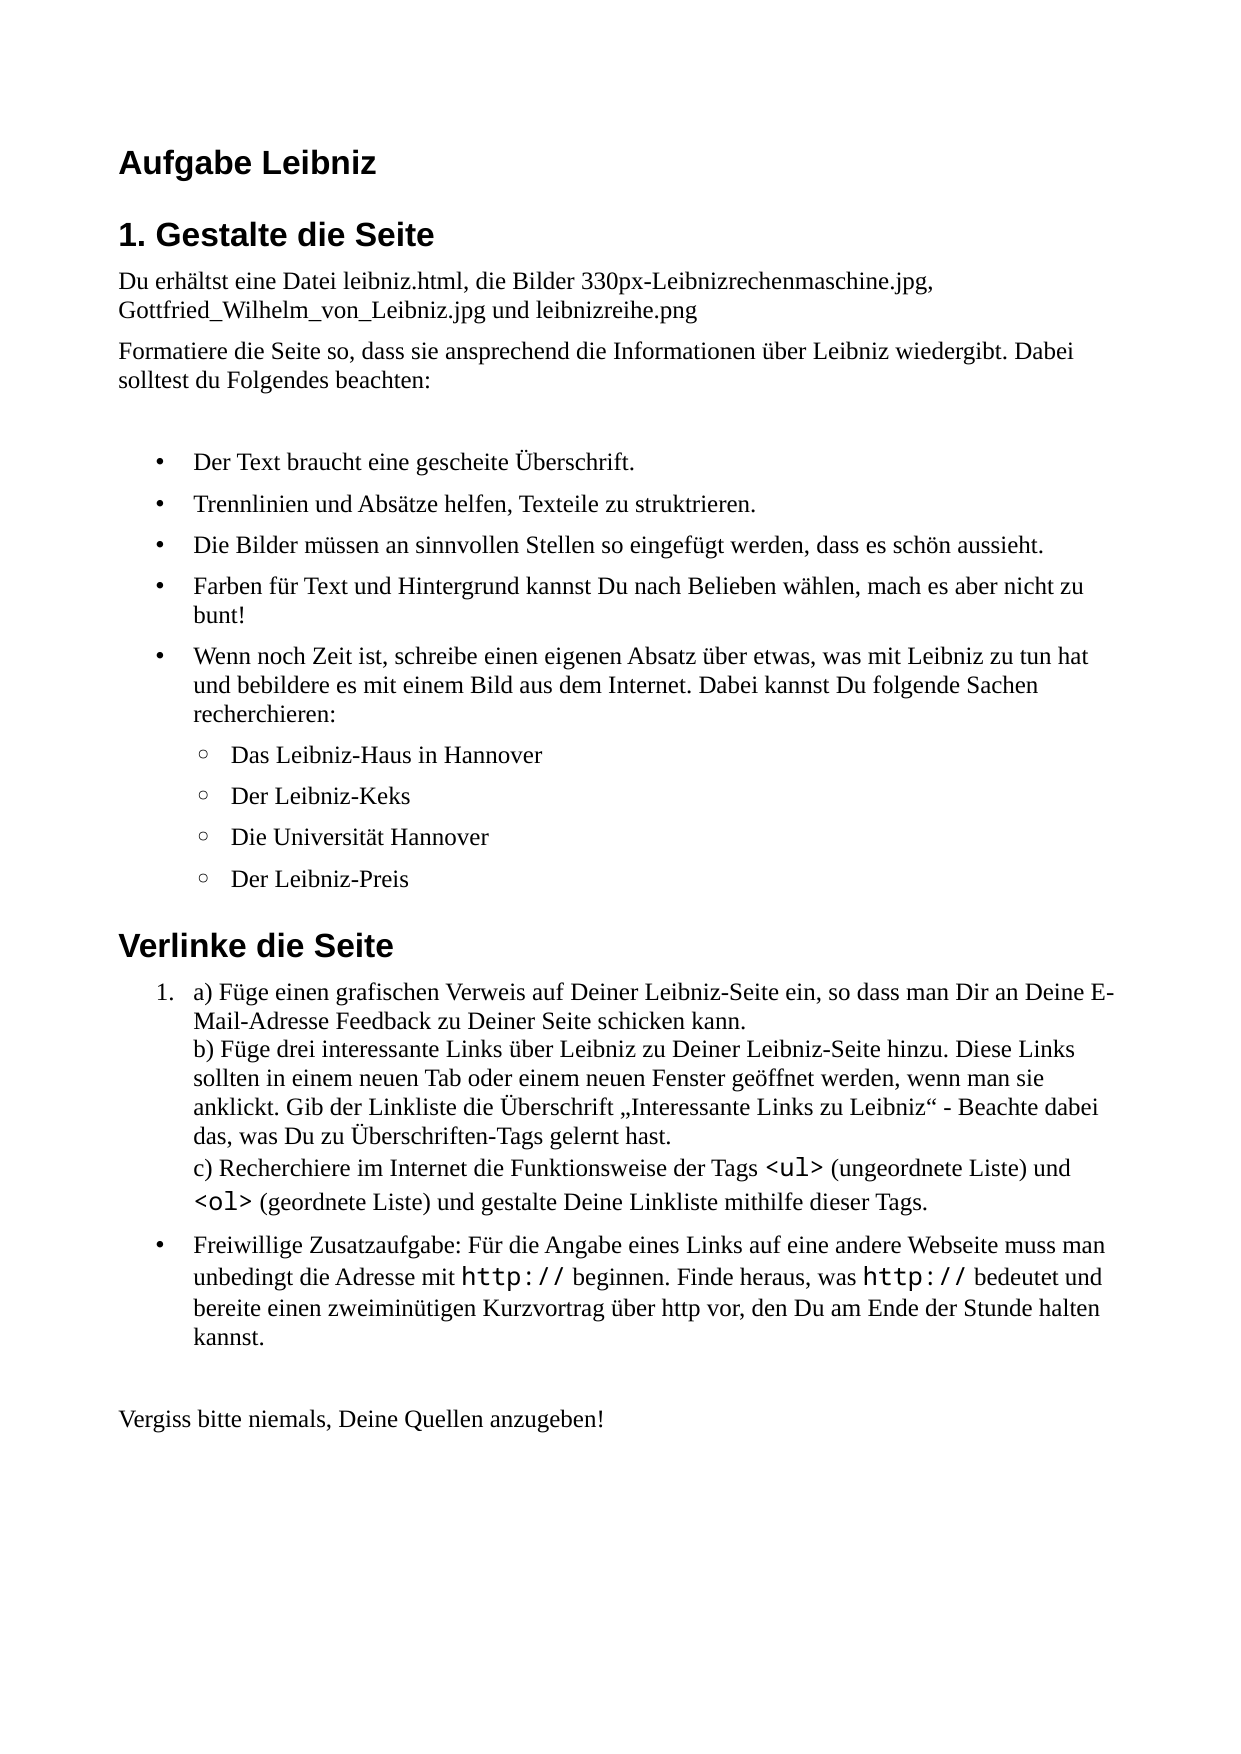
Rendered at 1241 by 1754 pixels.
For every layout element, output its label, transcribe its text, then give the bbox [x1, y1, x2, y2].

list Freiwillige Zusatzaufgabe: Für die Angabe eines Links auf eine andere Webseite muss man unbedingt die Adresse mit http:// beginnen. Finde heraus, was http:// bedeutet und bereite einen zweiminütigen Kurzvortrag über http vor, den Du am Ende der Stunde halten kannst. [156, 1230, 1122, 1350]
list Wenn noch Zeit ist, schreibe einen eigenen Absatz über etwas, was mit Leibniz zu tun hat und bebildere es mit einem Bild aus dem Internet. Dabei kannst Du folgende Sachen recherchieren: [156, 641, 1122, 727]
list Die Bilder müssen an sinnvollen Stellen so eingefügt werden, dass es schön aussieht. [156, 530, 1122, 559]
text Du erhältst eine Datei leibniz.html, die Bilder 330px-Leibnizrechenmaschine.jpg, Gottfried_Wilhelm_von_Leibniz.jpg und leibnizreihe.png [118, 266, 1122, 324]
list Der Leibniz-Keks [193, 781, 1122, 810]
list Die Universität Hannover [193, 822, 1122, 851]
list Der Text braucht eine gescheite Überschrift. [156, 447, 1122, 476]
list Farben für Text und Hintergrund kannst Du nach Belieben wählen, mach es aber nicht zu bunt! [156, 571, 1122, 629]
subtitle Aufgabe Leibniz [118, 143, 1122, 182]
list Der Leibniz-Preis [193, 864, 1122, 892]
list Das Leibniz-Haus in Hannover [193, 740, 1122, 769]
list a) Füge einen grafischen Verweis auf Deiner Leibniz-Seite ein, so dass man Dir an Deine E-Mail-Adresse Feedback zu Deiner Seite schicken kann. b) Füge drei interessante Links über Leibniz zu Deiner Leibniz-Seite hinzu. Diese Links sollten in einem neuen Tab oder einem neuen Fenster geöffnet werden, wenn man sie anklickt. Gib der Linkliste die Überschrift „Interessante Links zu Leibniz“ - Beachte dabei das, was Du zu Überschriften-Tags gelernt hast. c) Recherchiere im Internet die Funktionsweise der Tags <ul> (ungeordnete Liste) und <ol> (geordnete Liste) und gestalte Deine Linkliste mithilfe dieser Tags. [156, 977, 1122, 1218]
text Formatiere die Seite so, dass sie ansprechend die Informationen über Leibniz wiedergibt. Dabei solltest du Folgendes beachten: [118, 336, 1122, 394]
text Vergiss bitte niemals, Deine Quellen anzugeben! [118, 1404, 1122, 1433]
subtitle 1. Gestalte die Seite [118, 215, 1122, 254]
subtitle Verlinke die Seite [118, 926, 1122, 964]
list Trennlinien und Absätze helfen, Texteile zu struktrieren. [156, 489, 1122, 517]
